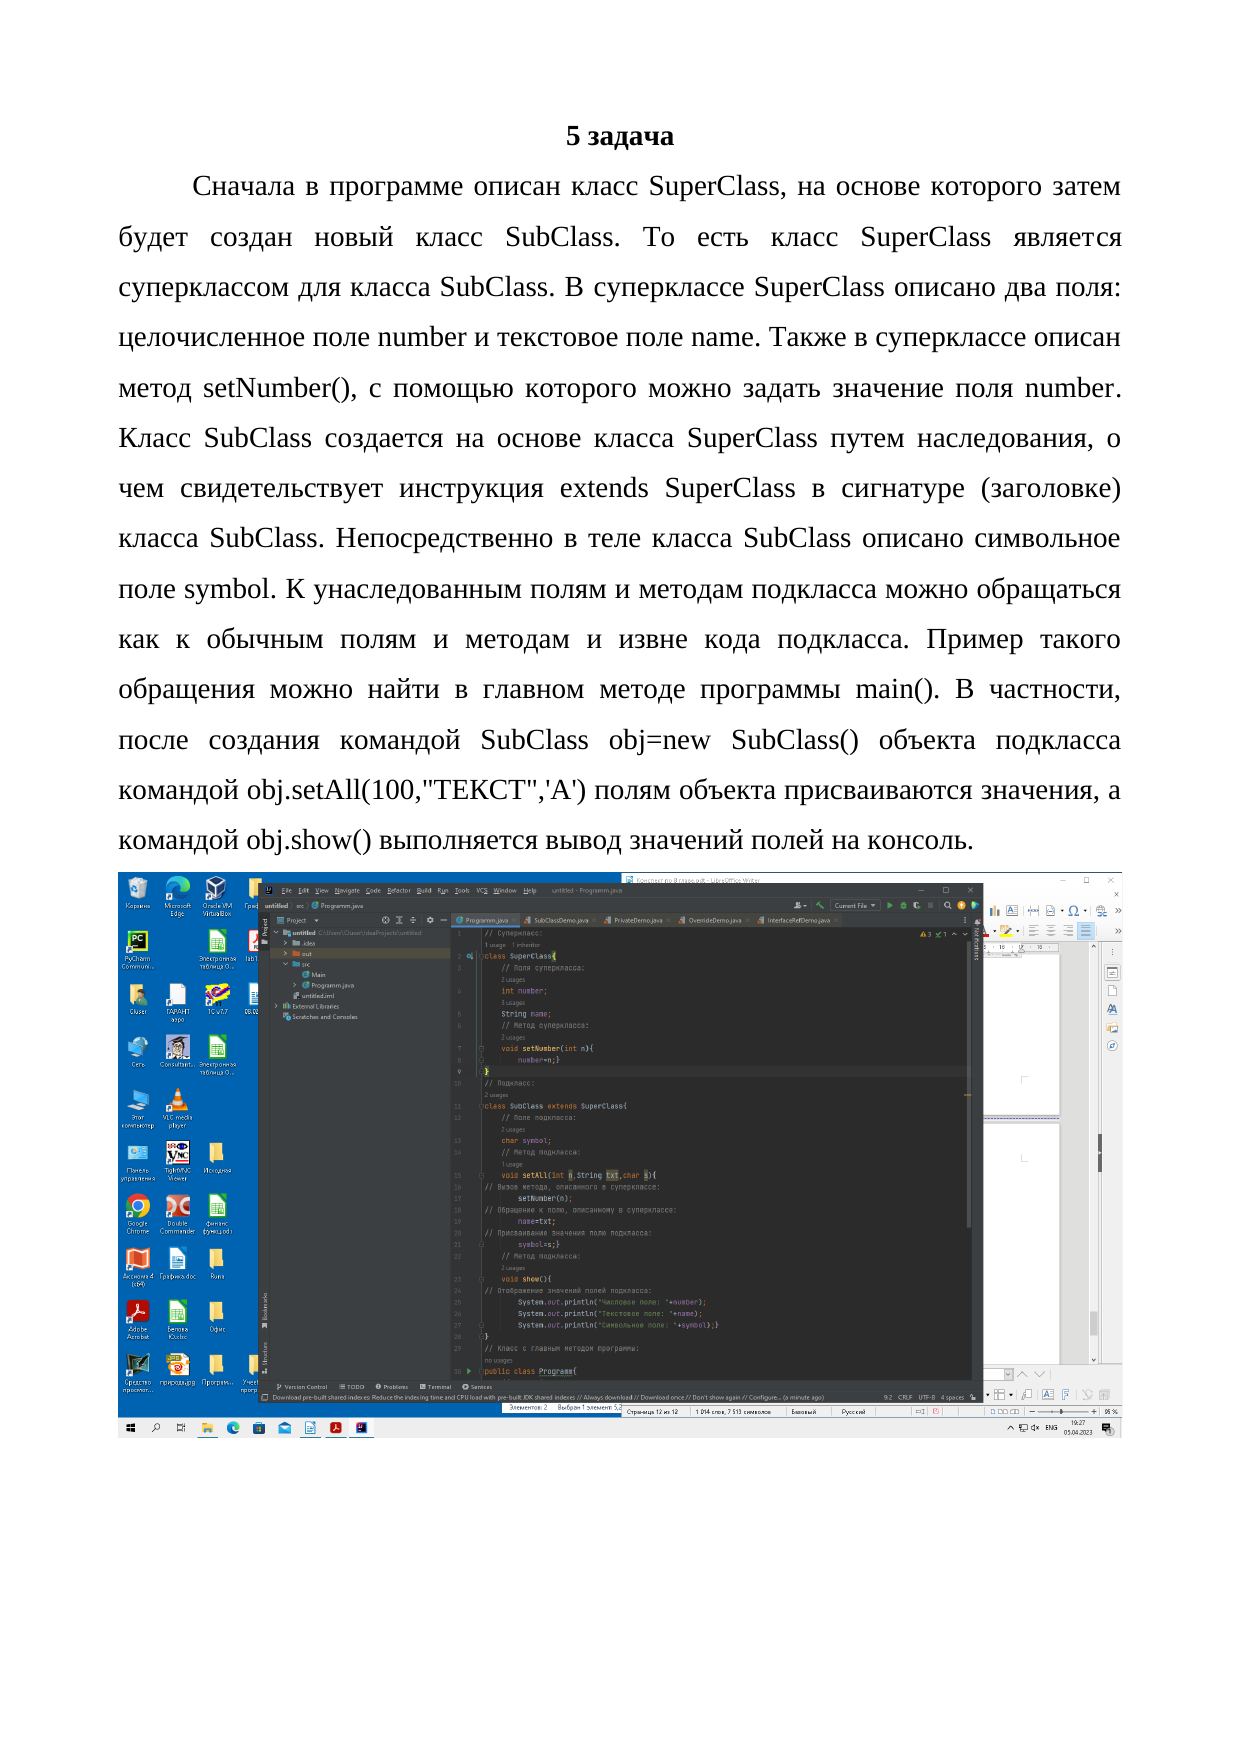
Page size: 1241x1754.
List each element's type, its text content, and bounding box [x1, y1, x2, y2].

text 5 задача [118, 118, 1122, 152]
text Сначала в программе описан класс SuperClass, на основе которого затем будет создан новый класс SubClass. То есть класс SuperClass является суперклассом для класса SubClass. В суперклассе SuperClass описано два поля: целочисленное поле number и текстовое поле name. Также в суперклассе описан метод setNumber(), с помощью которого можно задать значение поля number. Класс SubClass создается на основе класса SuperClass путем наследования, о чем свидетельствует инструкция extends SuperClass в сигнатуре (заголовке) класса SubClass. Непосредственно в теле класса SubClass описано символьное поле symbol. К унаследованным полям и методам подкласса можно обращаться как к обычным полям и методам и извне кода подкласса. Пример такого обращения можно найти в главном методе программы main(). В частности, после создания командой SubClass obj=new SubClass() объекта подкласса командой obj.setAll(100,"ТЕКСТ",'A') полям объекта присваиваются значения, а командой obj.show() выполняется вывод значений полей на консоль. [118, 168, 1122, 856]
picture [118, 872, 1123, 1438]
